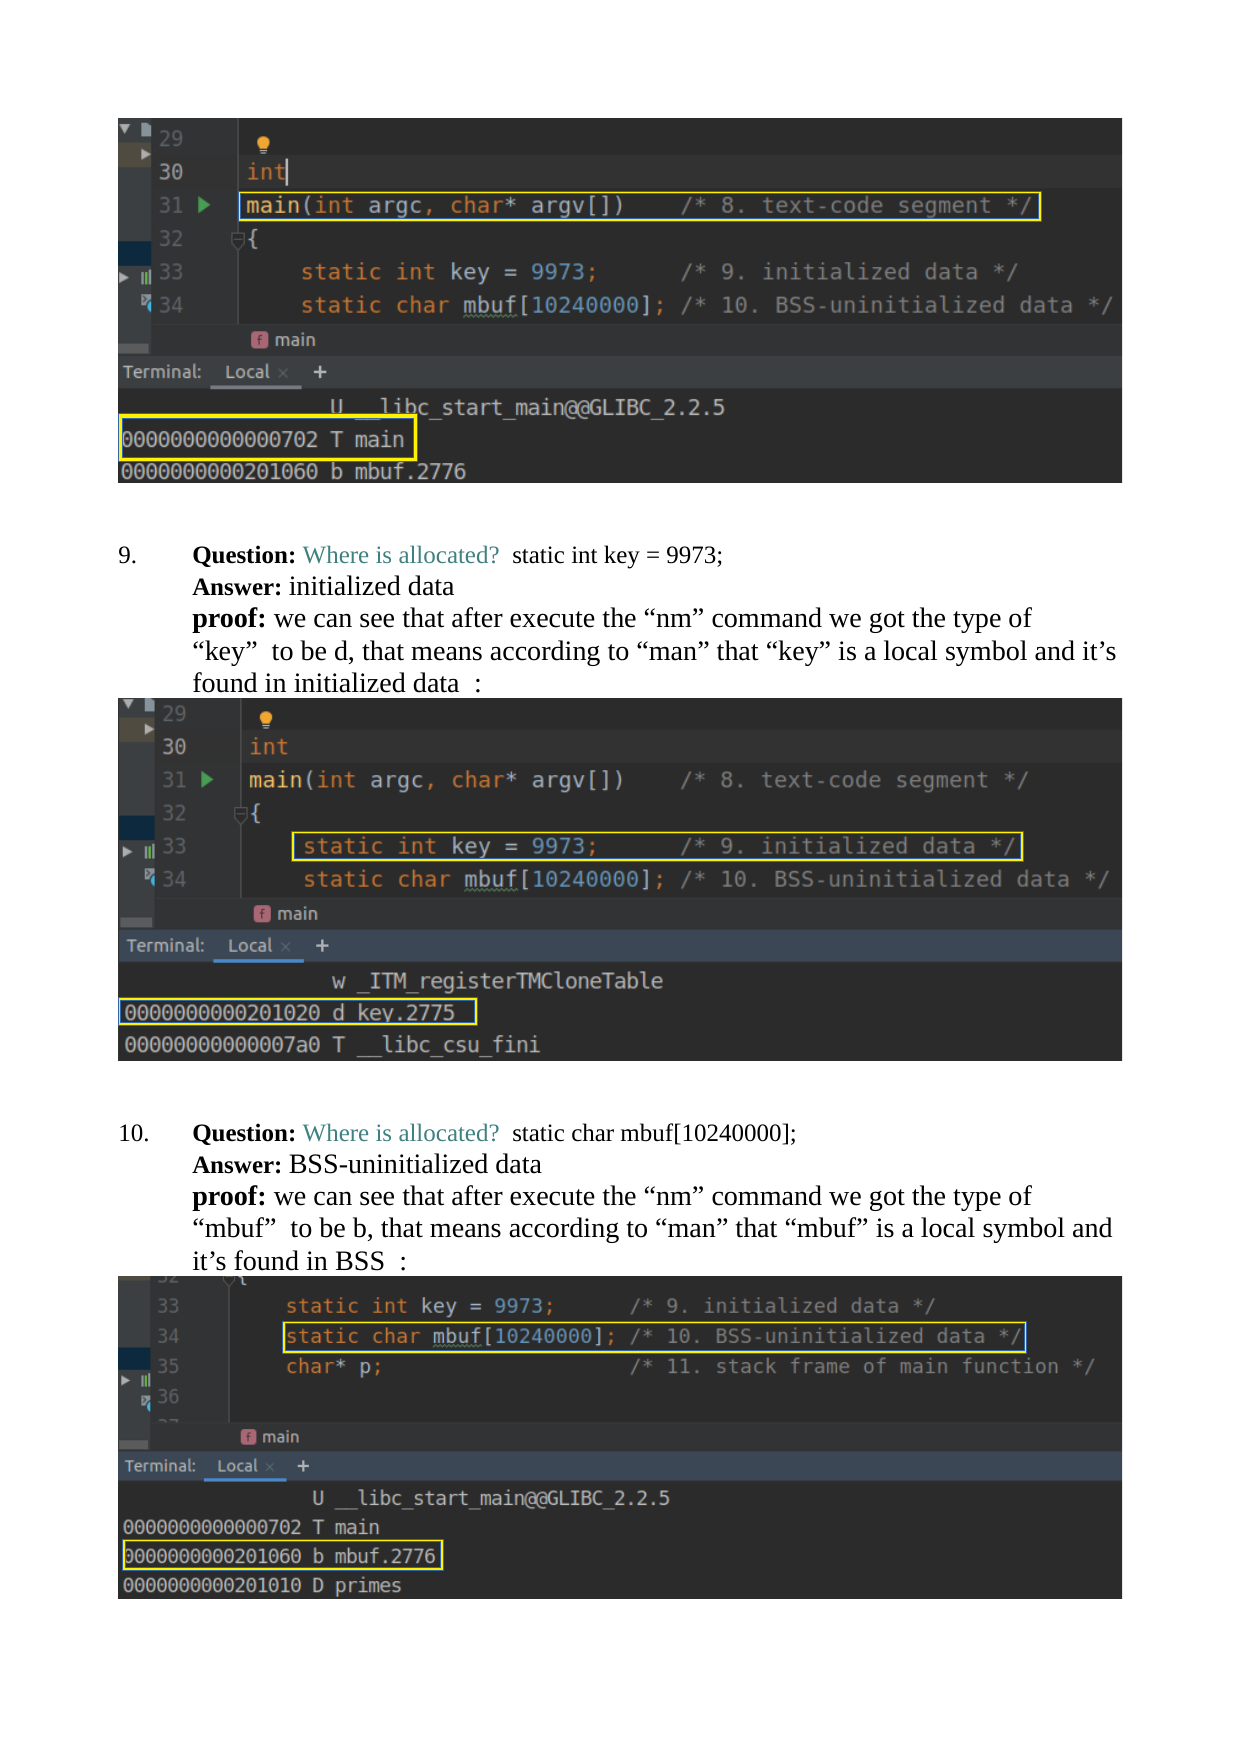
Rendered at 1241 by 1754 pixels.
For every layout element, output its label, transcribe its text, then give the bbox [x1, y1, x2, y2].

text proof: we can see that after execute the “nm” command we got the type of “key” to be d, that means according to “man” that “key” is a local symbol and it’s found in initialized data : [118, 601, 1122, 698]
text proof: we can see that after execute the “nm” command we got the type of “mbuf” to be b, that means according to “man” that “mbuf” is a local symbol and it’s found in BSS : [118, 1179, 1122, 1276]
text Answer: BSS-uninitialized data [118, 1147, 1122, 1179]
picture [118, 698, 1123, 1061]
text Answer: initialized data [118, 569, 1122, 601]
picture [118, 1276, 1123, 1599]
picture [123, 419, 413, 457]
text 9. Question: Where is allocated? static int key = 9973; [118, 540, 1122, 569]
picture [118, 118, 1123, 483]
text 10. Question: Where is allocated? static char mbuf[10240000]; [118, 1118, 1122, 1147]
picture [121, 1001, 474, 1022]
